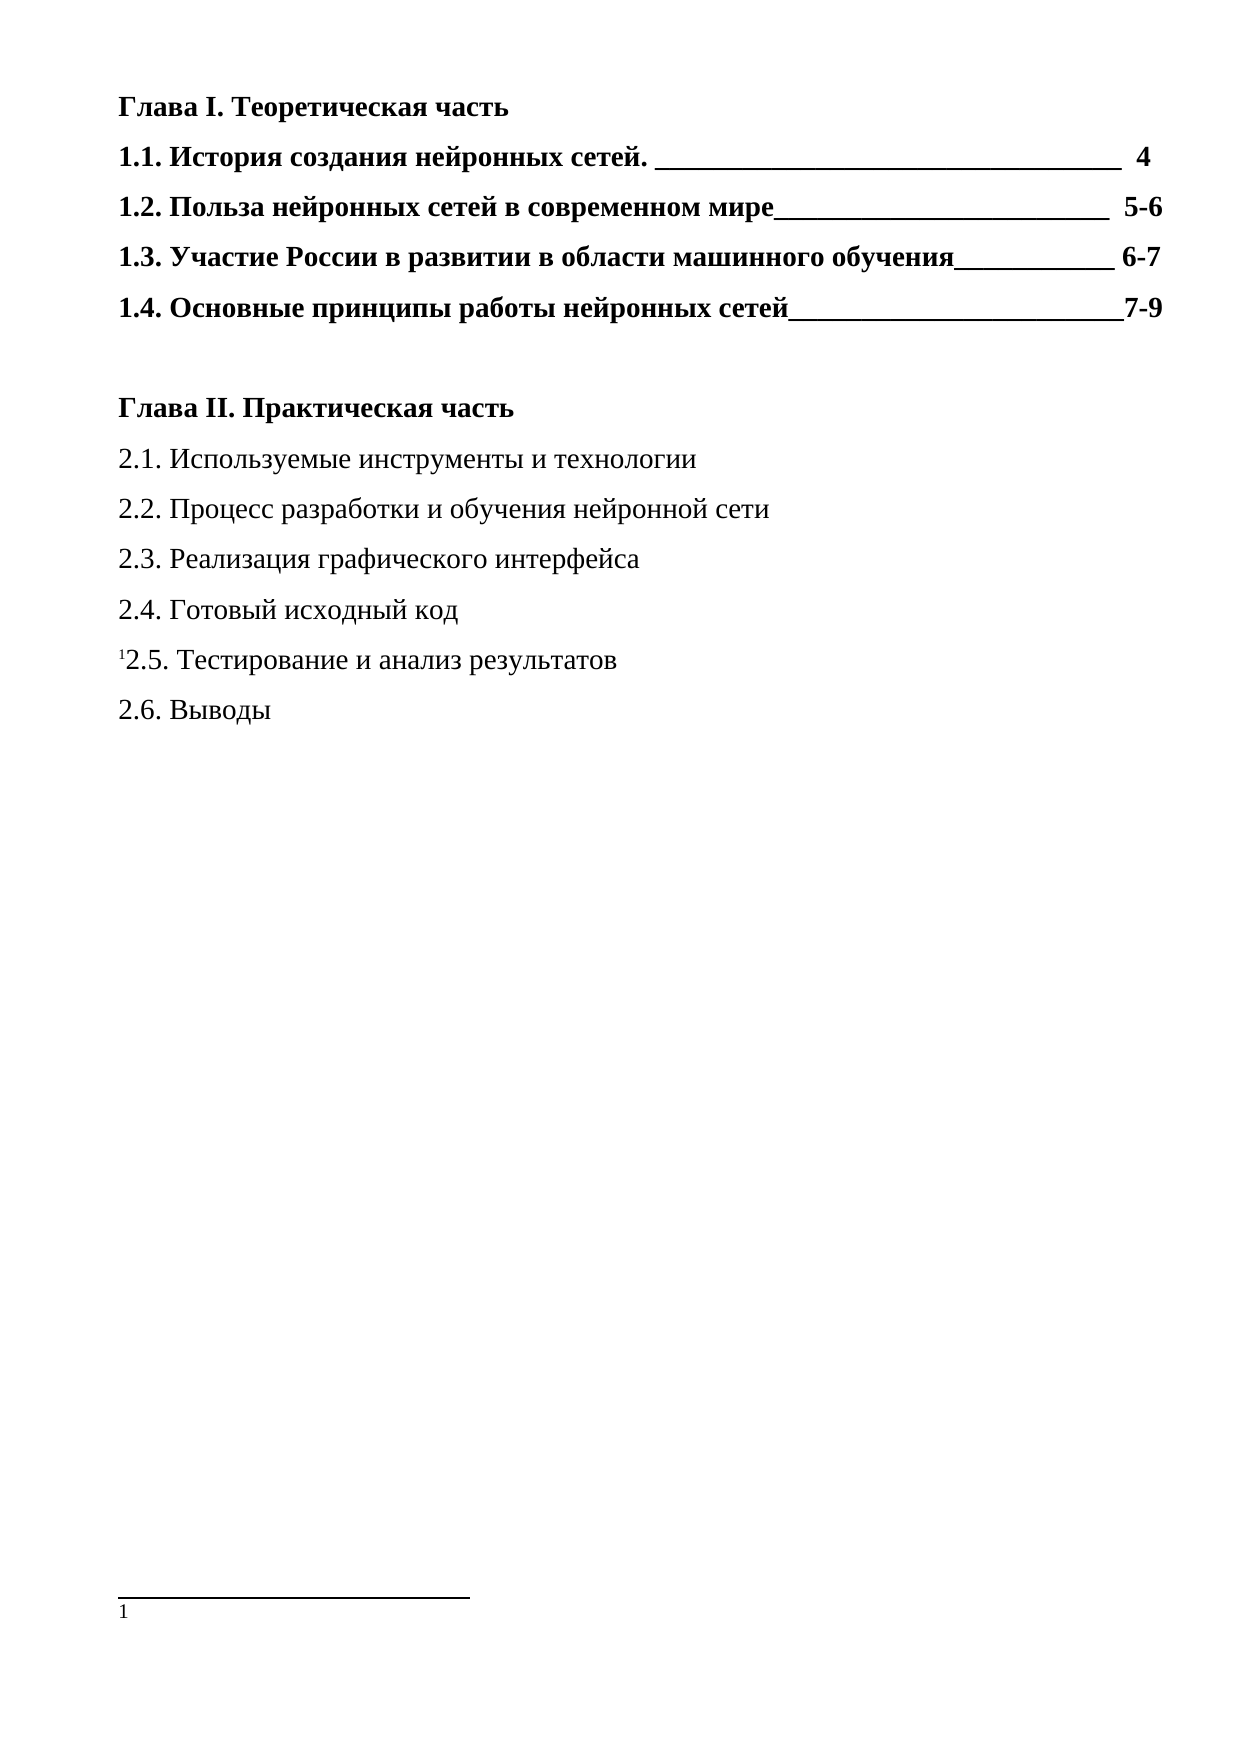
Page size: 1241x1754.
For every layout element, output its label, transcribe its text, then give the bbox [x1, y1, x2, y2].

text Глава I. Теоретическая часть [118, 89, 1181, 122]
text 1.2. Польза нейронных сетей в современном мире_______________________ 5-6 [118, 189, 1181, 223]
text 1.3. Участие России в развитии в области машинного обучения___________ 6-7 [118, 239, 1181, 273]
text Глава II. Практическая часть 2.1. Используемые инструменты и технологии 2.2. Процесс разработки и обучения нейронной сети 2.3. Реализация графического интерфейса [118, 391, 1181, 575]
text 2.4. Готовый исходный код 2.5. Тестирование и анализ результатов 2.6. Выводы [118, 592, 1181, 726]
text 1.1. История создания нейронных сетей. ________________________________ 4 [118, 139, 1181, 172]
text 1.4. Основные принципы работы нейронных сетей_______________________7-9 [118, 290, 1181, 323]
